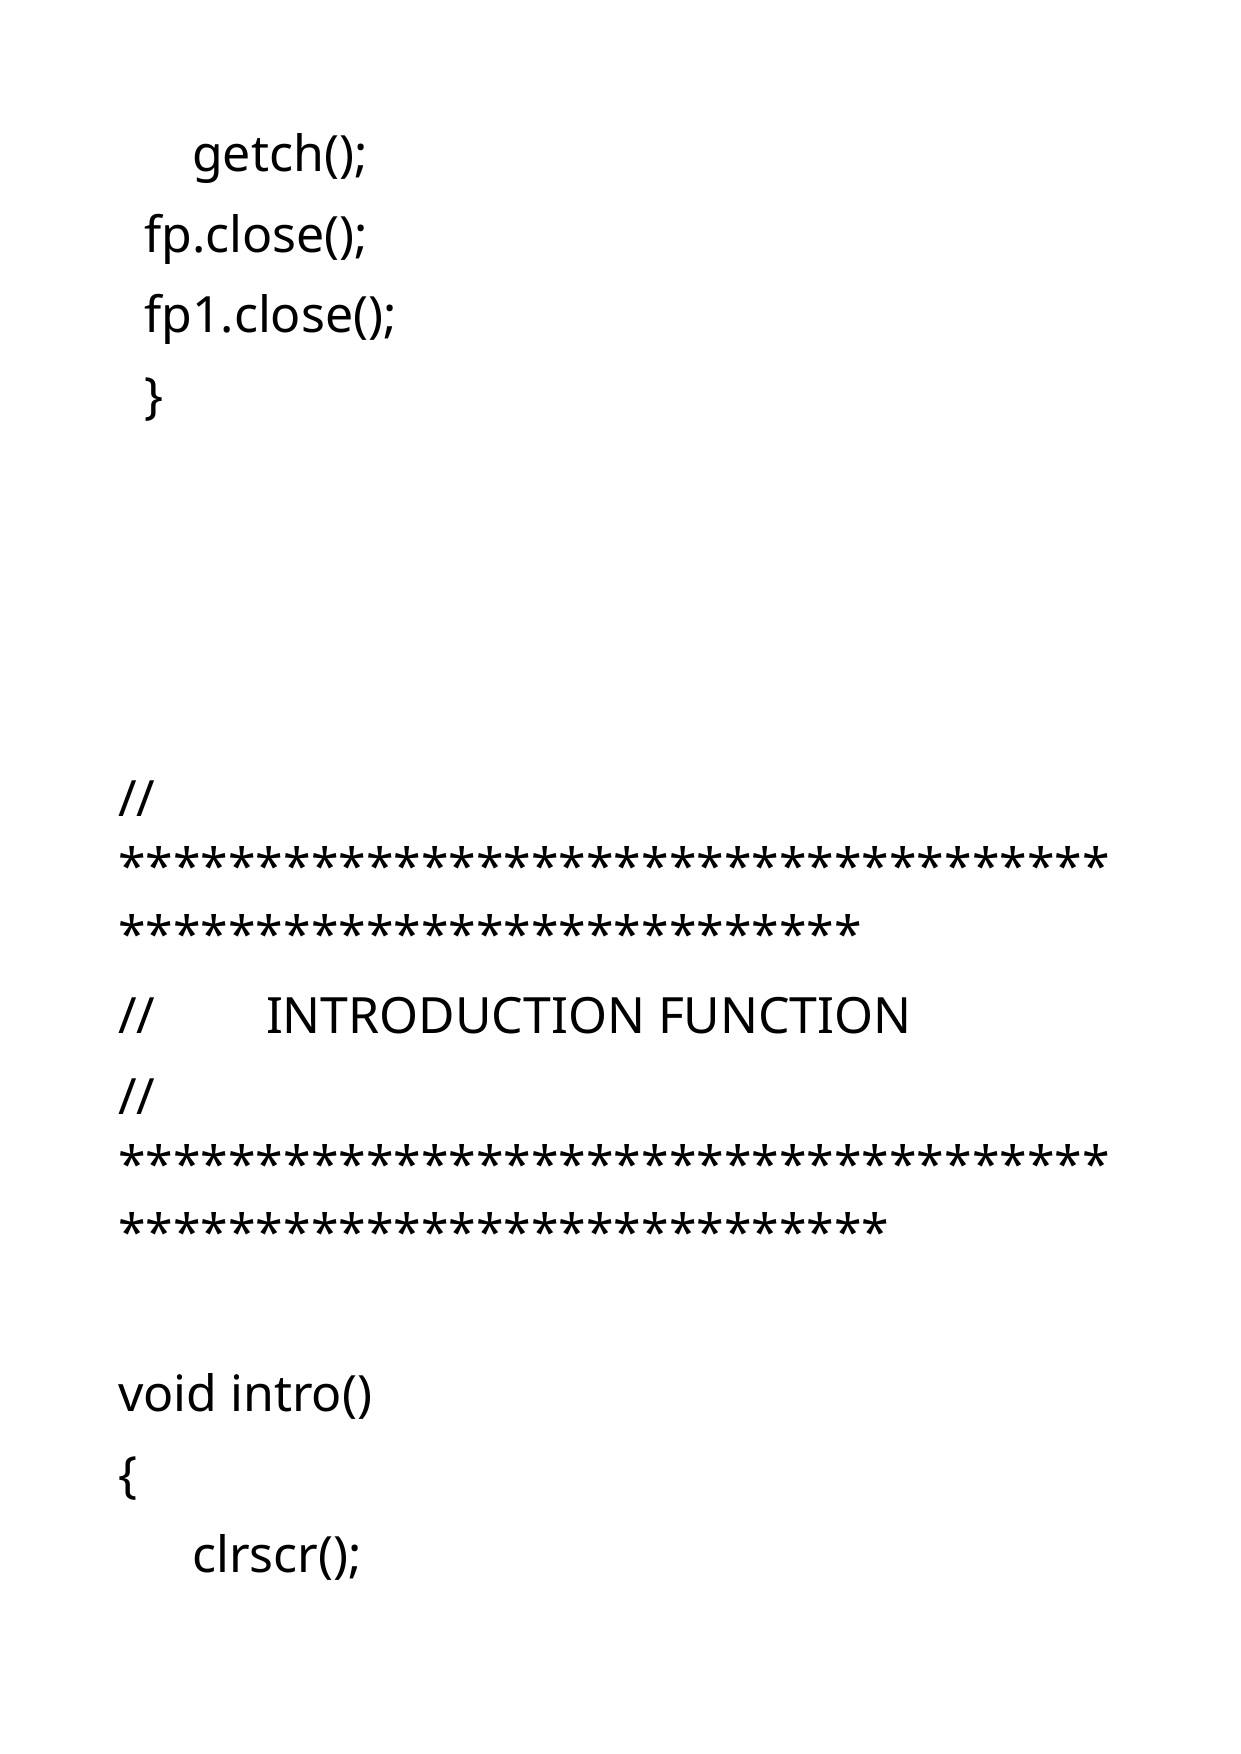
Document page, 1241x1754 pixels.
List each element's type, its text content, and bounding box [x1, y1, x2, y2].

text clrscr(); [118, 1519, 1122, 1587]
text { [118, 1439, 1122, 1507]
text fp1.close(); [118, 279, 1122, 347]
text //*************************************************************** [118, 763, 1122, 967]
text fp.close(); [118, 199, 1122, 267]
text } [118, 360, 1122, 428]
text void intro() [118, 1358, 1122, 1426]
text //**************************************************************** [118, 1061, 1122, 1265]
text // INTRODUCTION FUNCTION [118, 980, 1122, 1048]
text getch(); [118, 118, 1122, 186]
